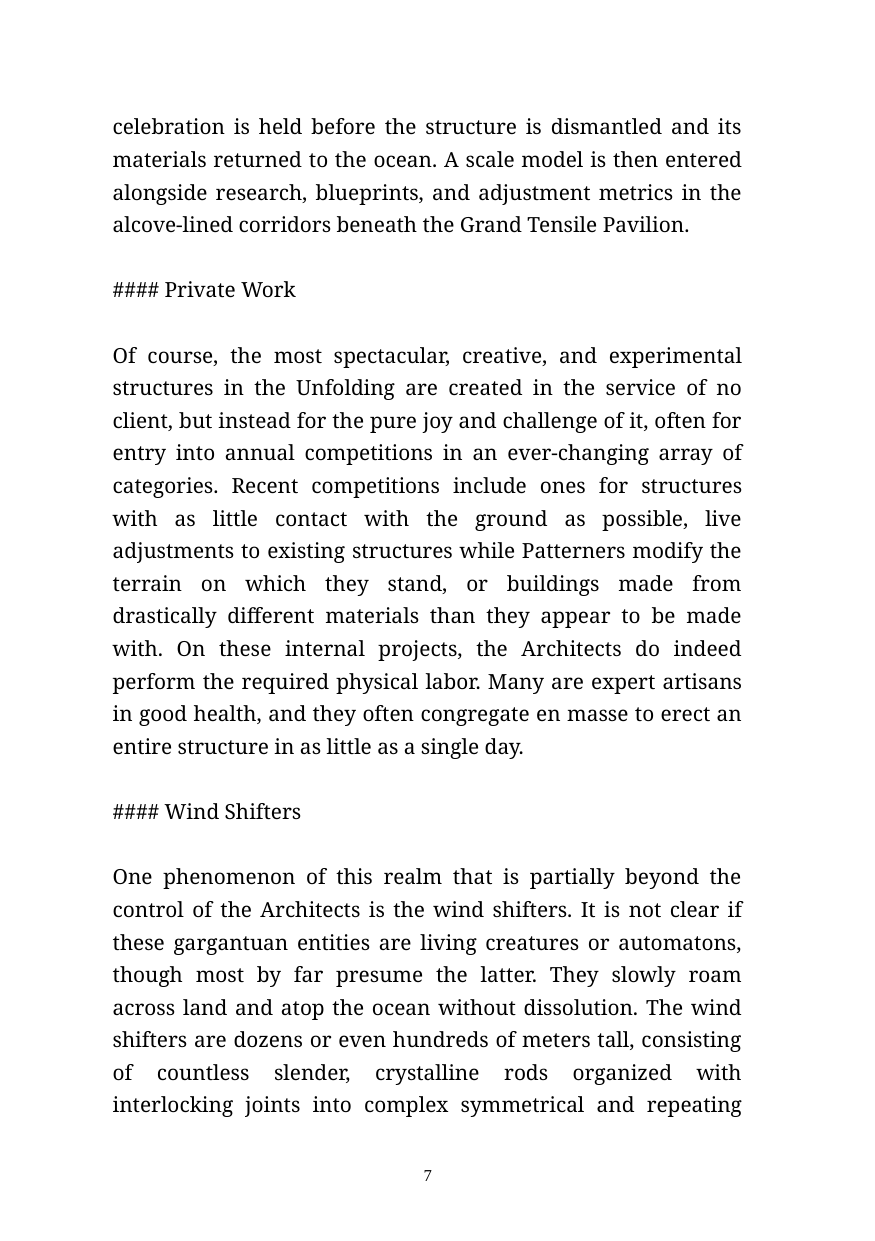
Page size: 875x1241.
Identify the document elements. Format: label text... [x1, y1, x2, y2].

text Of course, the most spectacular, creative, and experimental structures in the Unfolding are created in the service of no client, but instead for the pure joy and challenge of it, often for entry into annual competitions in an ever-changing array of categories. Recent competitions include ones for structures with as little contact with the ground as possible, live adjustments to existing structures while Patterners modify the terrain on which they stand, or buildings made from drastically different materials than they appear to be made with. On these internal projects, the Architects do indeed perform the required physical labor. Many are expert artisans in good health, and they often congregate en masse to erect an entire structure in as little as a single day. [112, 341, 742, 760]
text celebration is held before the structure is dismantled and its materials returned to the ocean. A scale model is then entered alongside research, blueprints, and adjustment metrics in the alcove-lined corridors beneath the Grand Tensile Pavilion. [112, 112, 742, 239]
text #### Wind Shifters [112, 797, 742, 826]
text One phenomenon of this realm that is partially beyond the control of the Architects is the wind shifters. It is not clear if these gargantuan entities are living creatures or automatons, though most by far presume the latter. They slowly roam across land and atop the ocean without dissolution. The wind shifters are dozens or even hundreds of meters tall, consisting of countless slender, crystalline rods organized with interlocking joints into complex symmetrical and repeating [112, 862, 742, 1119]
text #### Private Work [112, 276, 742, 304]
